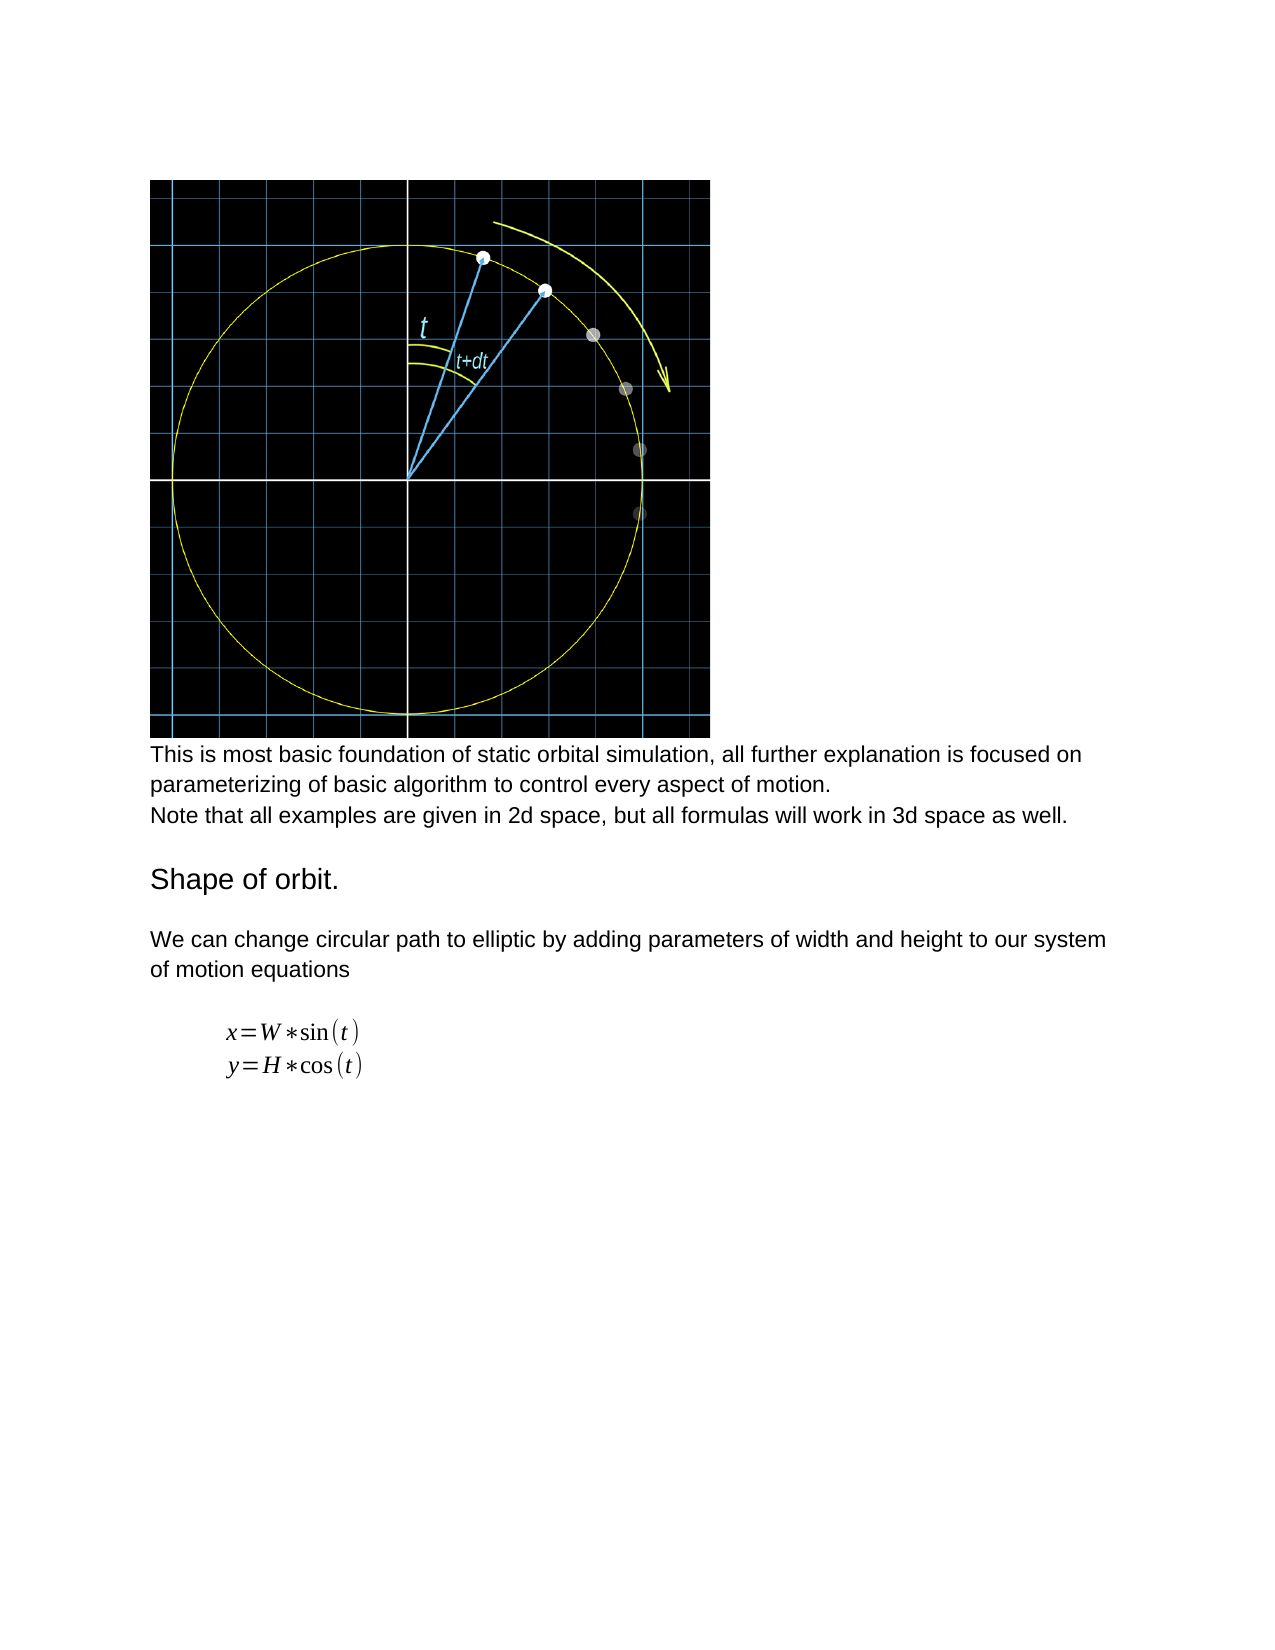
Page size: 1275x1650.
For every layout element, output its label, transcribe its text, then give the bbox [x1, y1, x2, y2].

subtitle Shape of orbit. [150, 862, 1125, 896]
text We can change circular path to elliptic by adding parameters of width and height to our system of motion equations [150, 926, 1125, 982]
text Note that all examples are given in 2d space, but all formulas will work in 3d space as well. [150, 802, 1125, 828]
text This is most basic foundation of static orbital simulation, all further explanation is focused on parameterizing of basic algorithm to control every aspect of motion. [150, 741, 1125, 798]
picture [150, 180, 711, 738]
